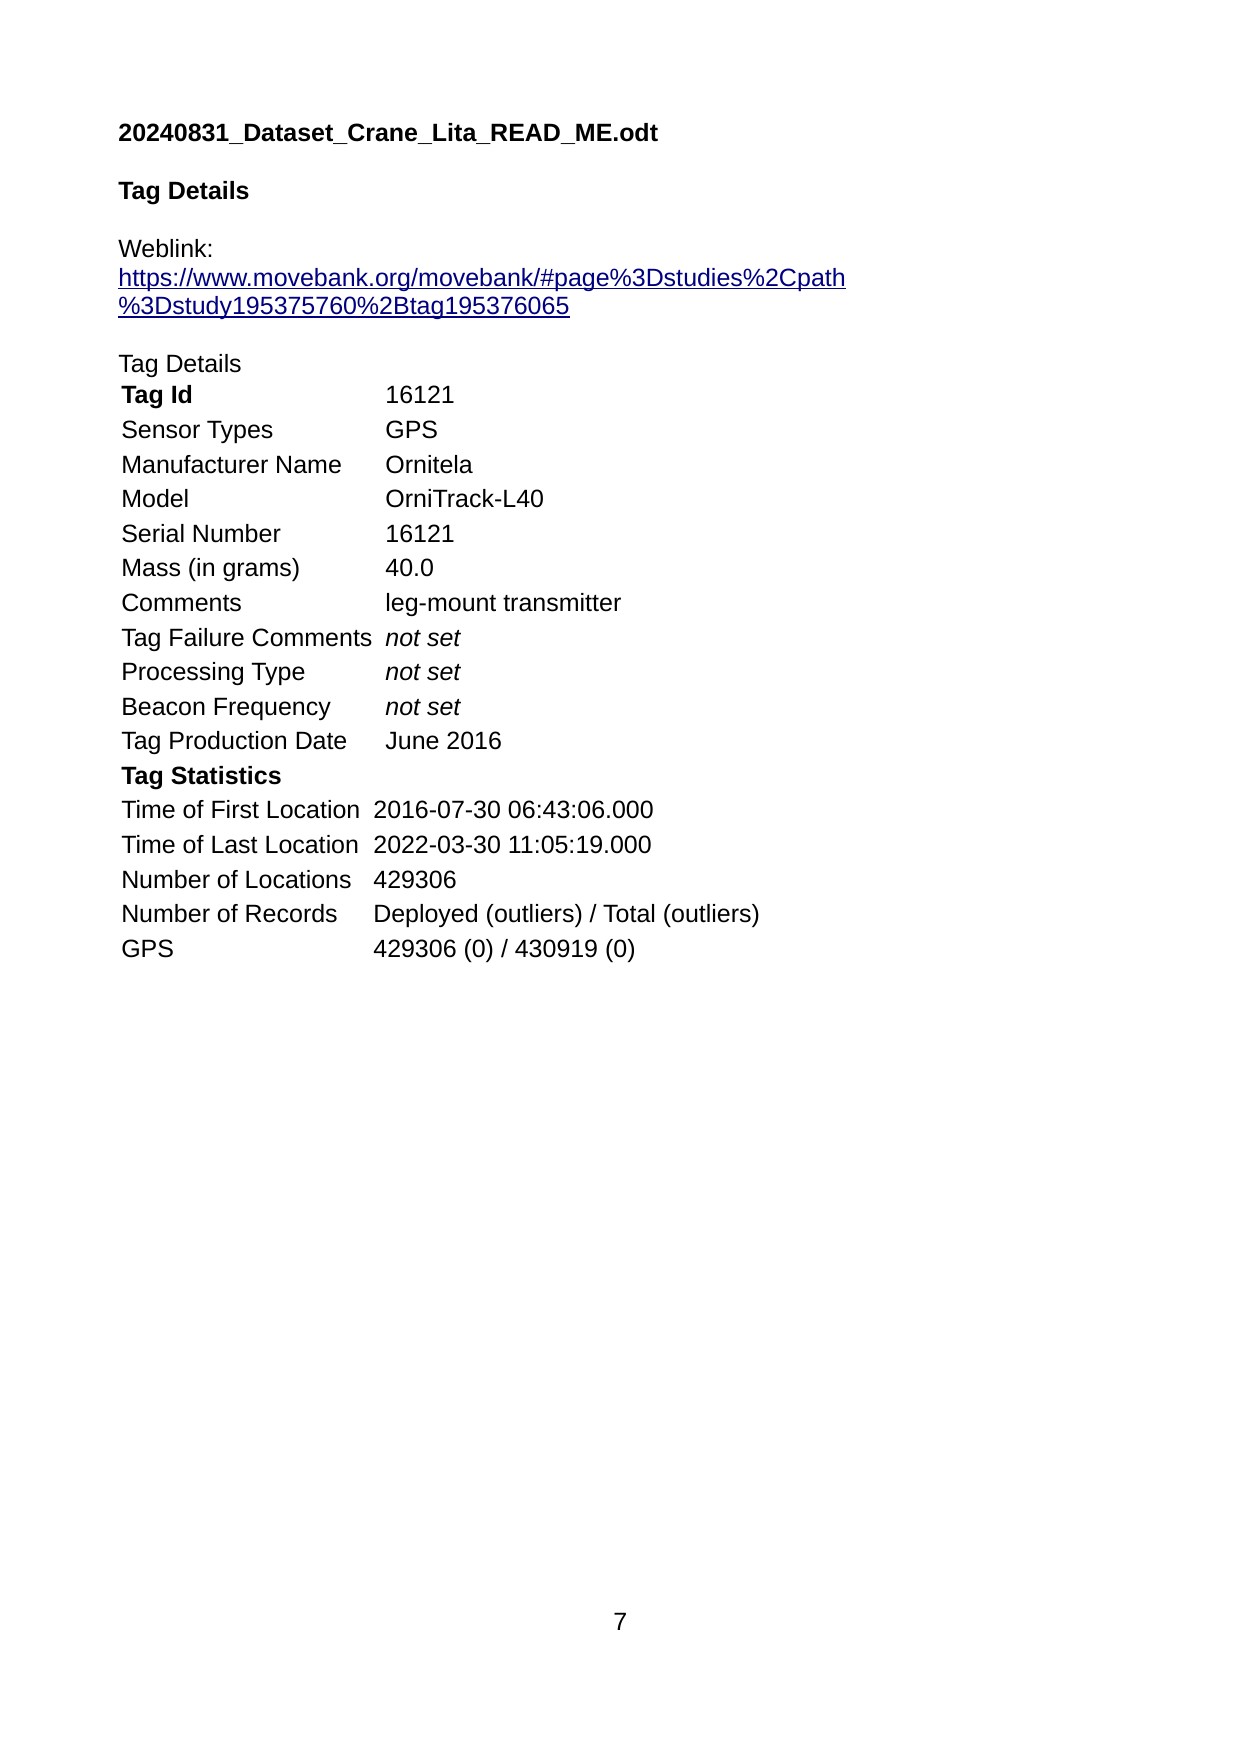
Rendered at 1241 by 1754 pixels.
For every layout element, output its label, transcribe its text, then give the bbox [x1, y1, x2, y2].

table_cell leg-mount transmitter [382, 585, 634, 620]
table_cell Processing Type [118, 654, 382, 689]
table_cell Number of Locations [118, 862, 370, 896]
table_cell Deployed (outliers) / Total (outliers) [370, 896, 773, 931]
table_cell 429306 [370, 862, 773, 896]
table_cell Time of Last Location [118, 827, 370, 862]
table_header Tag Statistics [118, 758, 370, 793]
table_cell not set [382, 689, 634, 723]
table_cell not set [382, 654, 634, 689]
table_cell Mass (in grams) [118, 551, 382, 585]
table_cell [118, 966, 779, 971]
table_cell 2022-03-30 11:05:19.000 [370, 827, 773, 862]
table_cell Comments [118, 585, 382, 620]
table_cell Ornitela [382, 447, 634, 481]
table_header [118, 378, 776, 966]
table_cell 40.0 [382, 551, 634, 585]
table_cell 429306 (0) / 430919 (0) [370, 931, 773, 966]
table_cell OrniTrack-L40 [382, 481, 634, 516]
table_cell 16121 [382, 516, 634, 551]
table_cell 2016-07-30 06:43:06.000 [370, 793, 773, 827]
table_header [370, 758, 773, 793]
table_cell Manufacturer Name [118, 447, 382, 481]
table_cell Tag Failure Comments [118, 620, 382, 654]
table_cell Sensor Types [118, 412, 382, 447]
text Weblink: [118, 234, 1122, 263]
table_cell Model [118, 481, 382, 516]
table_header 16121 [382, 378, 634, 412]
table_cell GPS [382, 412, 634, 447]
table_cell Time of First Location [118, 793, 370, 827]
table_cell Number of Records [118, 896, 370, 931]
table_cell June 2016 [382, 724, 634, 758]
text https://www.movebank.org/movebank/#page%3Dstudies%2Cpath%3Dstudy195375760%2Btag195376065 [118, 263, 1122, 320]
text Tag Details [118, 176, 1122, 205]
table_header Tag Id [118, 378, 382, 412]
table_cell Serial Number [118, 516, 382, 551]
table_cell not set [382, 620, 634, 654]
table_header Tag Details [118, 349, 779, 966]
table_cell GPS [118, 931, 370, 966]
table_cell Beacon Frequency [118, 689, 382, 723]
table_cell Tag Production Date [118, 724, 382, 758]
